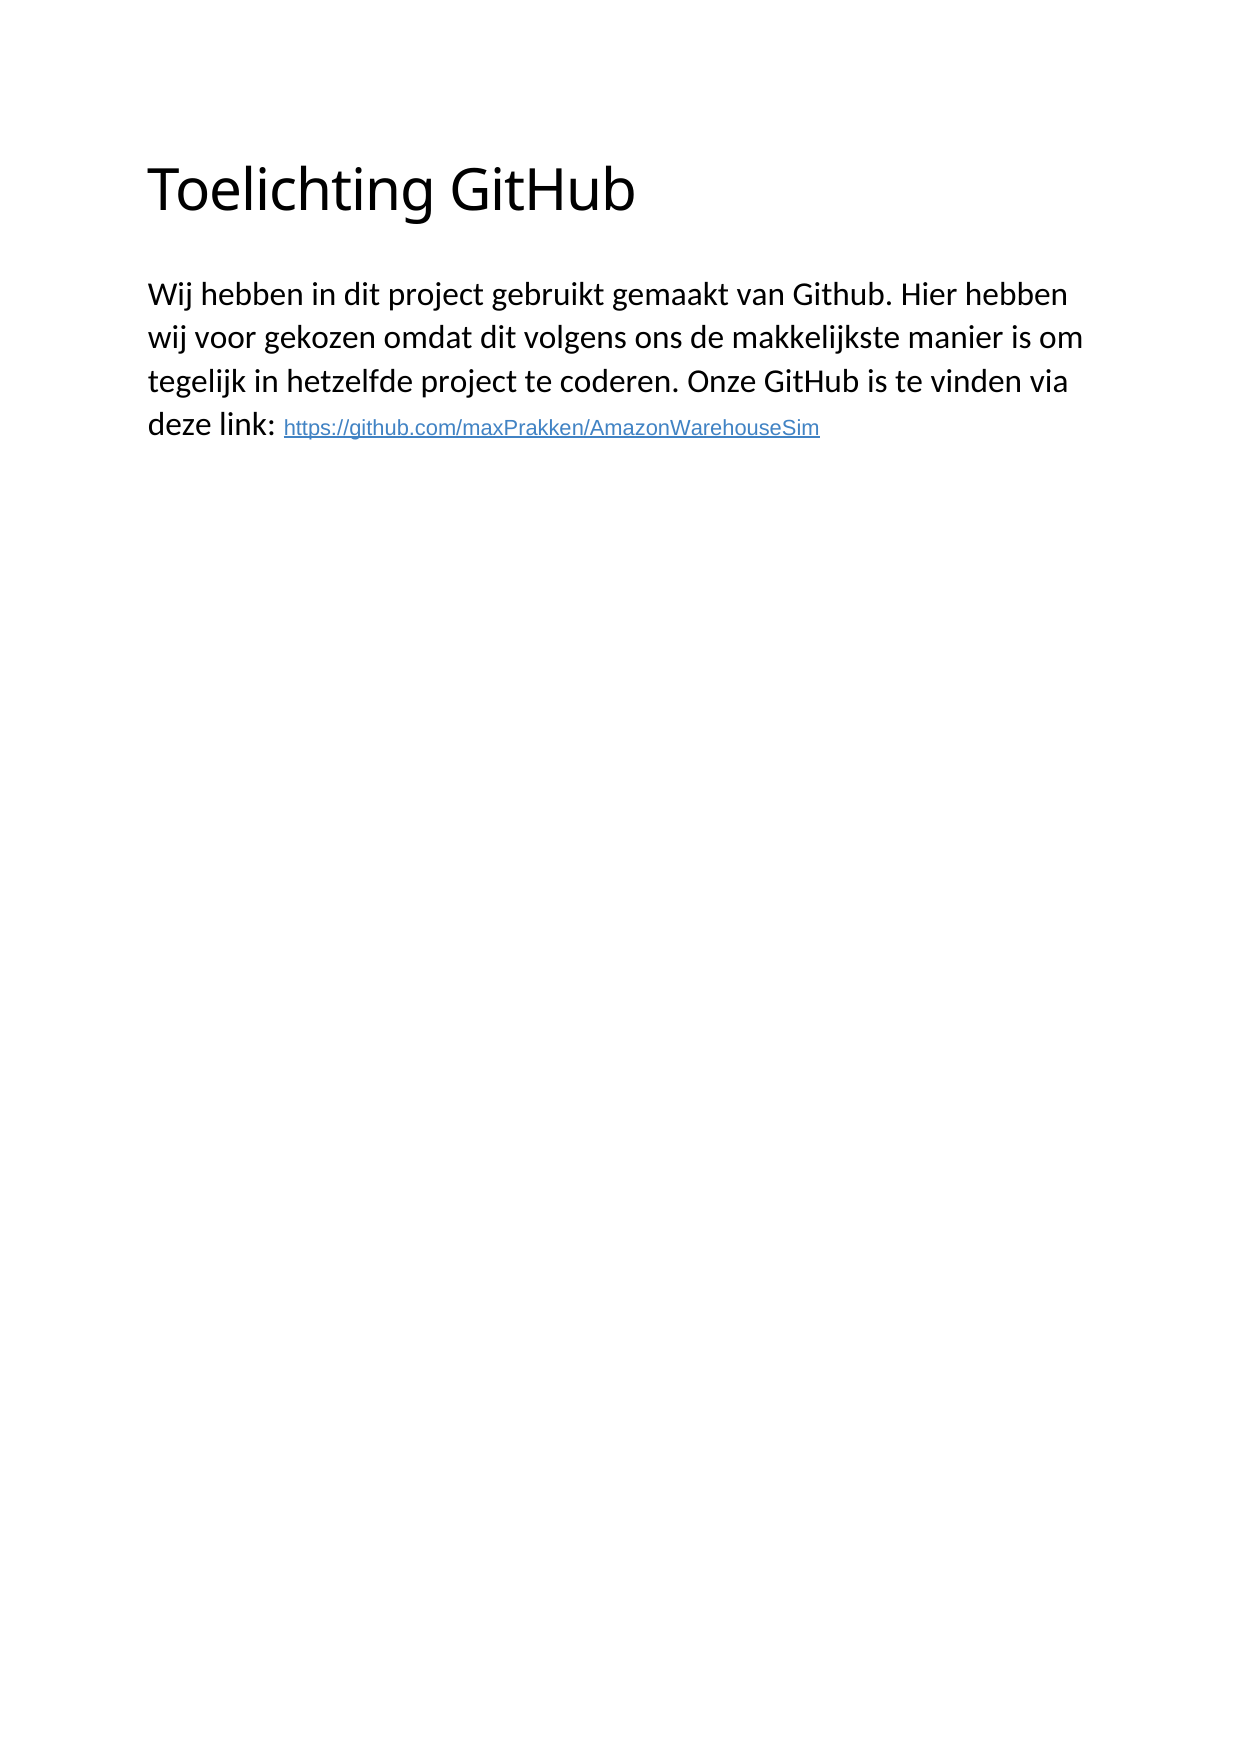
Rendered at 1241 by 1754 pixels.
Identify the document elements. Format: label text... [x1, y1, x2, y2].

text Toelichting GitHub [148, 148, 1093, 227]
text Wij hebben in dit project gebruikt gemaakt van Github. Hier hebben wij voor gekozen omdat dit volgens ons de makkelijkste manier is om tegelijk in hetzelfde project te coderen. Onze GitHub is te vinden via deze link: https://github.com/maxPrakken/AmazonWarehouseSim [148, 273, 1093, 443]
